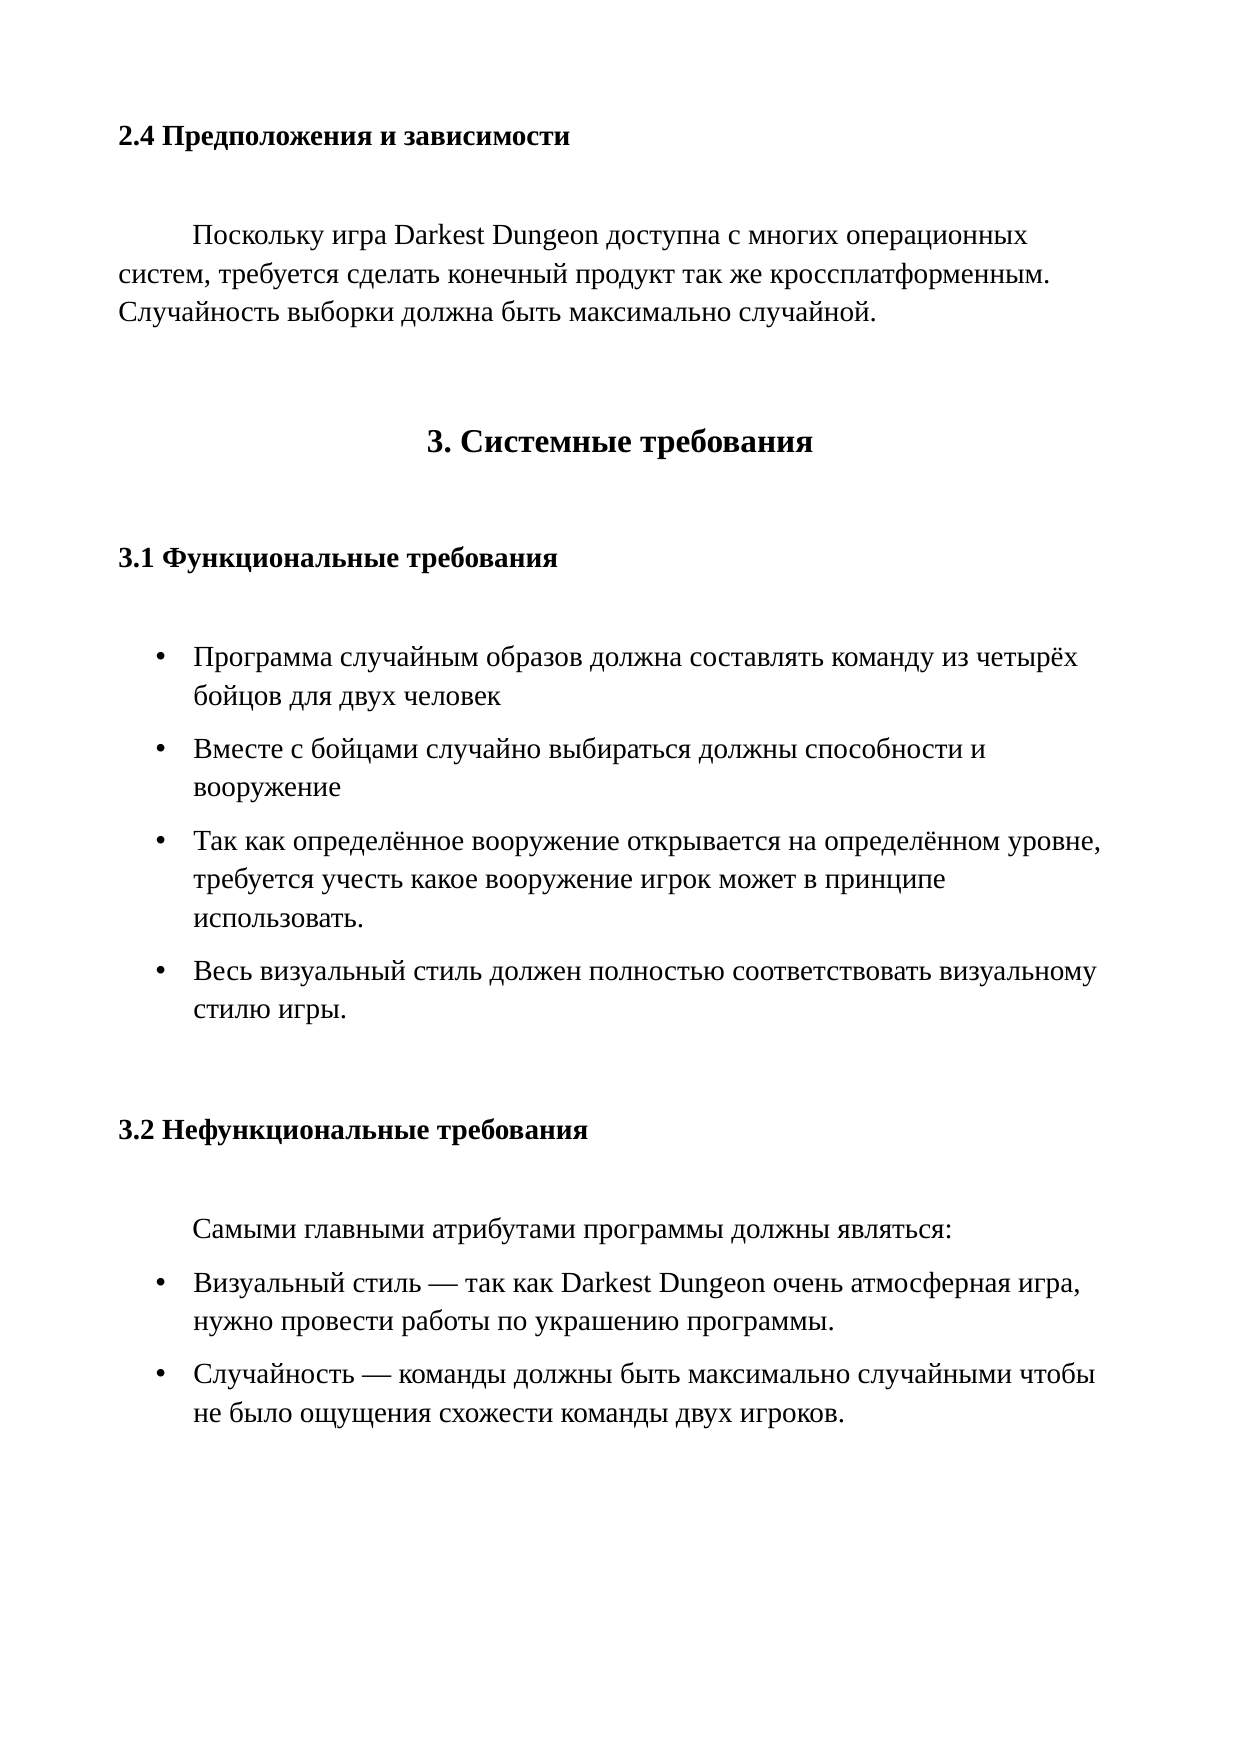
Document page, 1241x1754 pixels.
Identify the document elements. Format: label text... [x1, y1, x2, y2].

subtitle 3.1 Функциональные требования [118, 540, 1122, 573]
list Так как определённое вооружение открывается на определённом уровне, требуется учесть какое вооружение игрок может в принципе использовать. [156, 823, 1122, 933]
subtitle 2.4 Предположения и зависимости [118, 118, 1122, 152]
text Самыми главными атрибутами программы должны являться: [118, 1212, 1122, 1245]
text Поскольку игра Darkest Dungeon доступна с многих операционных систем, требуется сделать конечный продукт так же кроссплатформенным. Случайность выборки должна быть максимально случайной. [118, 217, 1122, 328]
list Весь визуальный стиль должен полностью соответствовать визуальному стилю игры. [156, 953, 1122, 1025]
list Вместе с бойцами случайно выбираться должны способности и вооружение [156, 731, 1122, 803]
subtitle 3. Системные требования [118, 421, 1122, 460]
list Визуальный стиль — так как Darkest Dungeon очень атмосферная игра, нужно провести работы по украшению программы. [156, 1265, 1122, 1337]
subtitle 3.2 Нефункциональные требования [118, 1112, 1122, 1146]
list Случайность — команды должны быть максимально случайными чтобы не было ощущения схожести команды двух игроков. [156, 1357, 1122, 1429]
list Программа случайным образов должна составлять команду из четырёх бойцов для двух человек [156, 639, 1122, 711]
